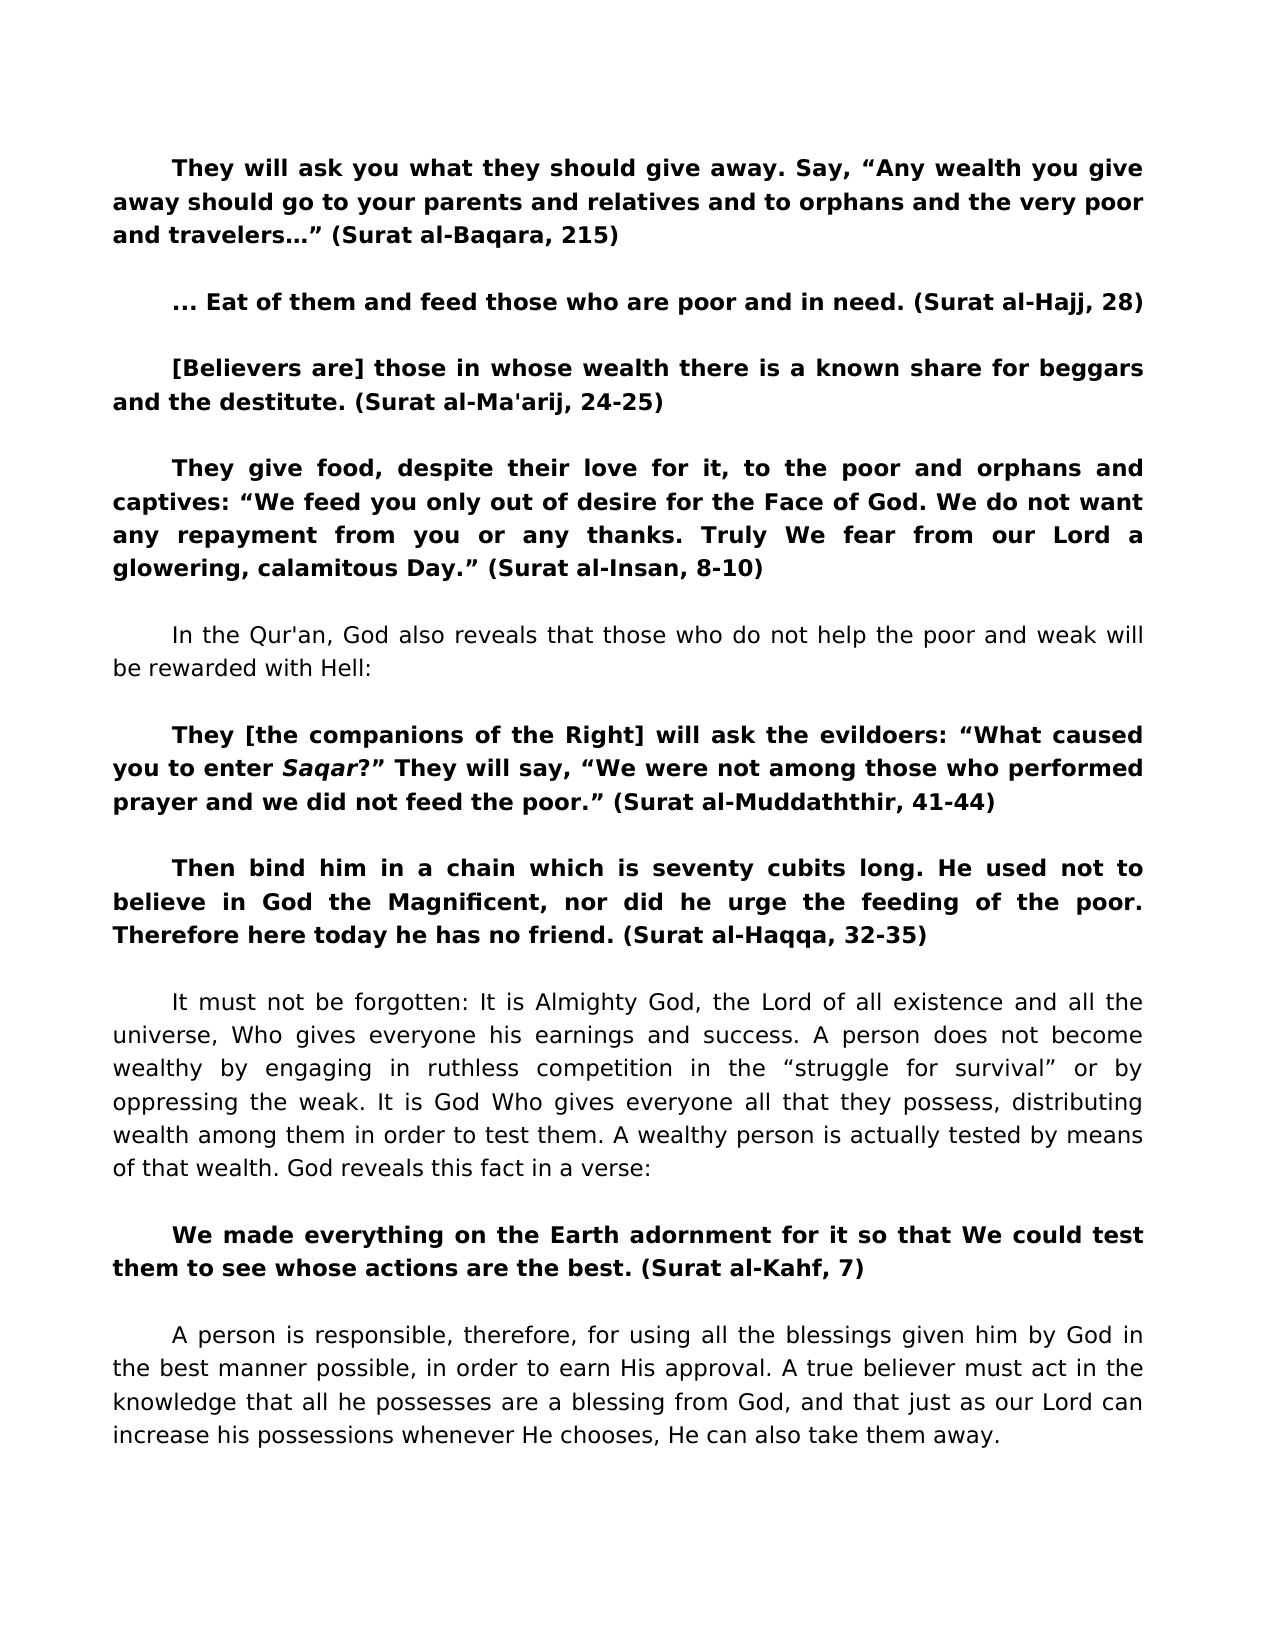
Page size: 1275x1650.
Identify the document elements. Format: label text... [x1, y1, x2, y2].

text ... Eat of them and feed those who are poor and in need. (Surat al-Hajj, 28) [112, 283, 1145, 317]
text We made everything on the Earth adornment for it so that We could test them to see whose actions are the best. (Surat al-Kahf, 7) [112, 1217, 1145, 1283]
text They give food, despite their love for it, to the poor and orphans and captives: “We feed you only out of desire for the Face of God. We do not want any repayment from you or any thanks. Truly We fear from our Lord a glowering, calamitous Day.” (Surat al-Insan, 8-10) [112, 450, 1145, 583]
text A person is responsible, therefore, for using all the blessings given him by God in the best manner possible, in order to earn His approval. A true believer must act in the knowledge that all he possesses are a blessing from God, and that just as our Lord can increase his possessions whenever He chooses, He can also take them away. [112, 1317, 1145, 1450]
text In the Qur'an, God also reveals that those who do not help the poor and weak will be rewarded with Hell: [112, 617, 1145, 683]
text It must not be forgotten: It is Almighty God, the Lord of all existence and all the universe, Who gives everyone his earnings and success. A person does not become wealthy by engaging in ruthless competition in the “struggle for survival” or by oppressing the weak. It is God Who gives everyone all that they possess, distributing wealth among them in order to test them. A wealthy person is actually tested by means of that wealth. God reveals this fact in a verse: [112, 983, 1145, 1183]
text Then bind him in a chain which is seventy cubits long. He used not to believe in God the Magnificent, nor did he urge the feeding of the poor. Therefore here today he has no friend. (Surat al-Haqqa, 32-35) [112, 850, 1145, 950]
text [Believers are] those in whose wealth there is a known share for beggars and the destitute. (Surat al-Ma'arij, 24-25) [112, 350, 1145, 417]
text They will ask you what they should give away. Say, “Any wealth you give away should go to your parents and relatives and to orphans and the very poor and travelers…” (Surat al-Baqara, 215) [112, 150, 1145, 250]
text They [the companions of the Right] will ask the evildoers: “What caused you to enter Saqar?” They will say, “We were not among those who performed prayer and we did not feed the poor.” (Surat al-Muddaththir, 41-44) [112, 717, 1145, 817]
